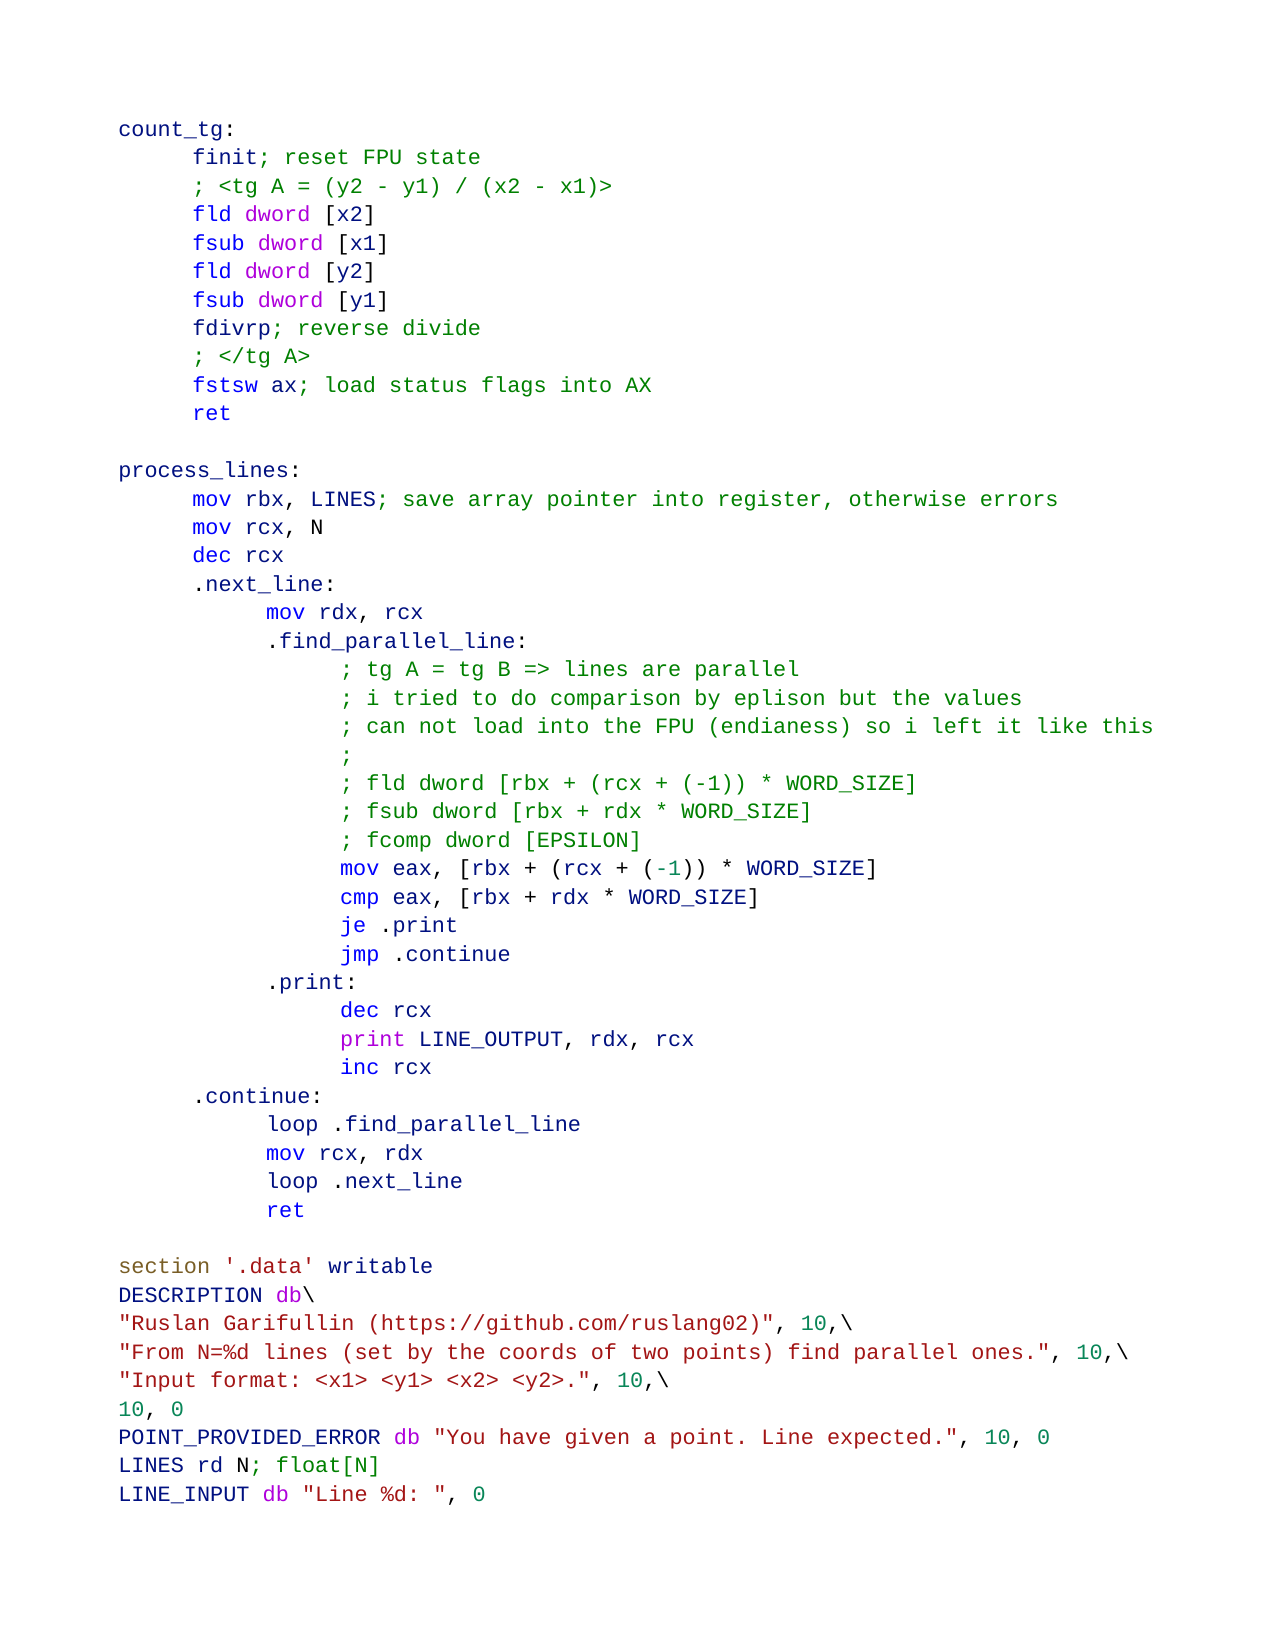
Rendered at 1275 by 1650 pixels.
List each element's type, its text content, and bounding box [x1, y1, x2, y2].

text ret [118, 402, 1157, 427]
text fld dword [x2] [118, 203, 1157, 228]
text dec rcx [118, 545, 1157, 569]
text fsub dword [x1] [118, 232, 1157, 257]
text process_lines: [118, 459, 1157, 484]
text LINE_INPUT db "Line %d: ", 0 [118, 1483, 1157, 1508]
text finit; reset FPU state [118, 147, 1157, 171]
text print LINE_OUTPUT, rdx, rcx [118, 1028, 1157, 1053]
text inc rcx [118, 1057, 1157, 1081]
text LINES rd N; float[N] [118, 1455, 1157, 1479]
text ; <tg A = (y2 - y1) / (x2 - x1)> [118, 175, 1157, 200]
text je .print [118, 914, 1157, 939]
text .continue: [118, 1085, 1157, 1110]
text ; fcomp dword [EPSILON] [118, 829, 1157, 854]
text ; i tried to do comparison by eplison but the values [118, 687, 1157, 712]
text ; </tg A> [118, 346, 1157, 370]
text mov rcx, rdx [118, 1142, 1157, 1167]
text loop .next_line [118, 1170, 1157, 1195]
text jmp .continue [118, 943, 1157, 968]
text "Ruslan Garifullin (https://github.com/ruslang02)", 10,\ [118, 1312, 1157, 1337]
text mov rbx, LINES; save array pointer into register, otherwise errors [118, 488, 1157, 513]
text ret [118, 1199, 1157, 1223]
text count_tg: [118, 118, 1157, 143]
text "From N=%d lines (set by the coords of two points) find parallel ones.", 10,\ [118, 1341, 1157, 1366]
text ; can not load into the FPU (endianess) so i left it like this [118, 715, 1157, 740]
text .next_line: [118, 573, 1157, 598]
text ; tg A = tg B => lines are parallel [118, 658, 1157, 683]
text loop .find_parallel_line [118, 1113, 1157, 1138]
text ; fsub dword [rbx + rdx * WORD_SIZE] [118, 801, 1157, 825]
text DESCRIPTION db\ [118, 1284, 1157, 1309]
text fld dword [y2] [118, 260, 1157, 285]
text fstsw ax; load status flags into AX [118, 374, 1157, 399]
text ; [118, 744, 1157, 768]
text .find_parallel_line: [118, 630, 1157, 655]
text fdivrp; reverse divide [118, 317, 1157, 342]
text cmp eax, [rbx + rdx * WORD_SIZE] [118, 886, 1157, 911]
text mov rdx, rcx [118, 602, 1157, 626]
text POINT_PROVIDED_ERROR db "You have given a point. Line expected.", 10, 0 [118, 1426, 1157, 1451]
text section '.data' writable [118, 1256, 1157, 1280]
text ; fld dword [rbx + (rcx + (-1)) * WORD_SIZE] [118, 772, 1157, 797]
text .print: [118, 971, 1157, 996]
text "Input format: <x1> <y1> <x2> <y2>.", 10,\ [118, 1369, 1157, 1394]
text mov rcx, N [118, 516, 1157, 541]
text 10, 0 [118, 1398, 1157, 1423]
text mov eax, [rbx + (rcx + (-1)) * WORD_SIZE] [118, 857, 1157, 882]
text dec rcx [118, 1000, 1157, 1024]
text fsub dword [y1] [118, 289, 1157, 313]
